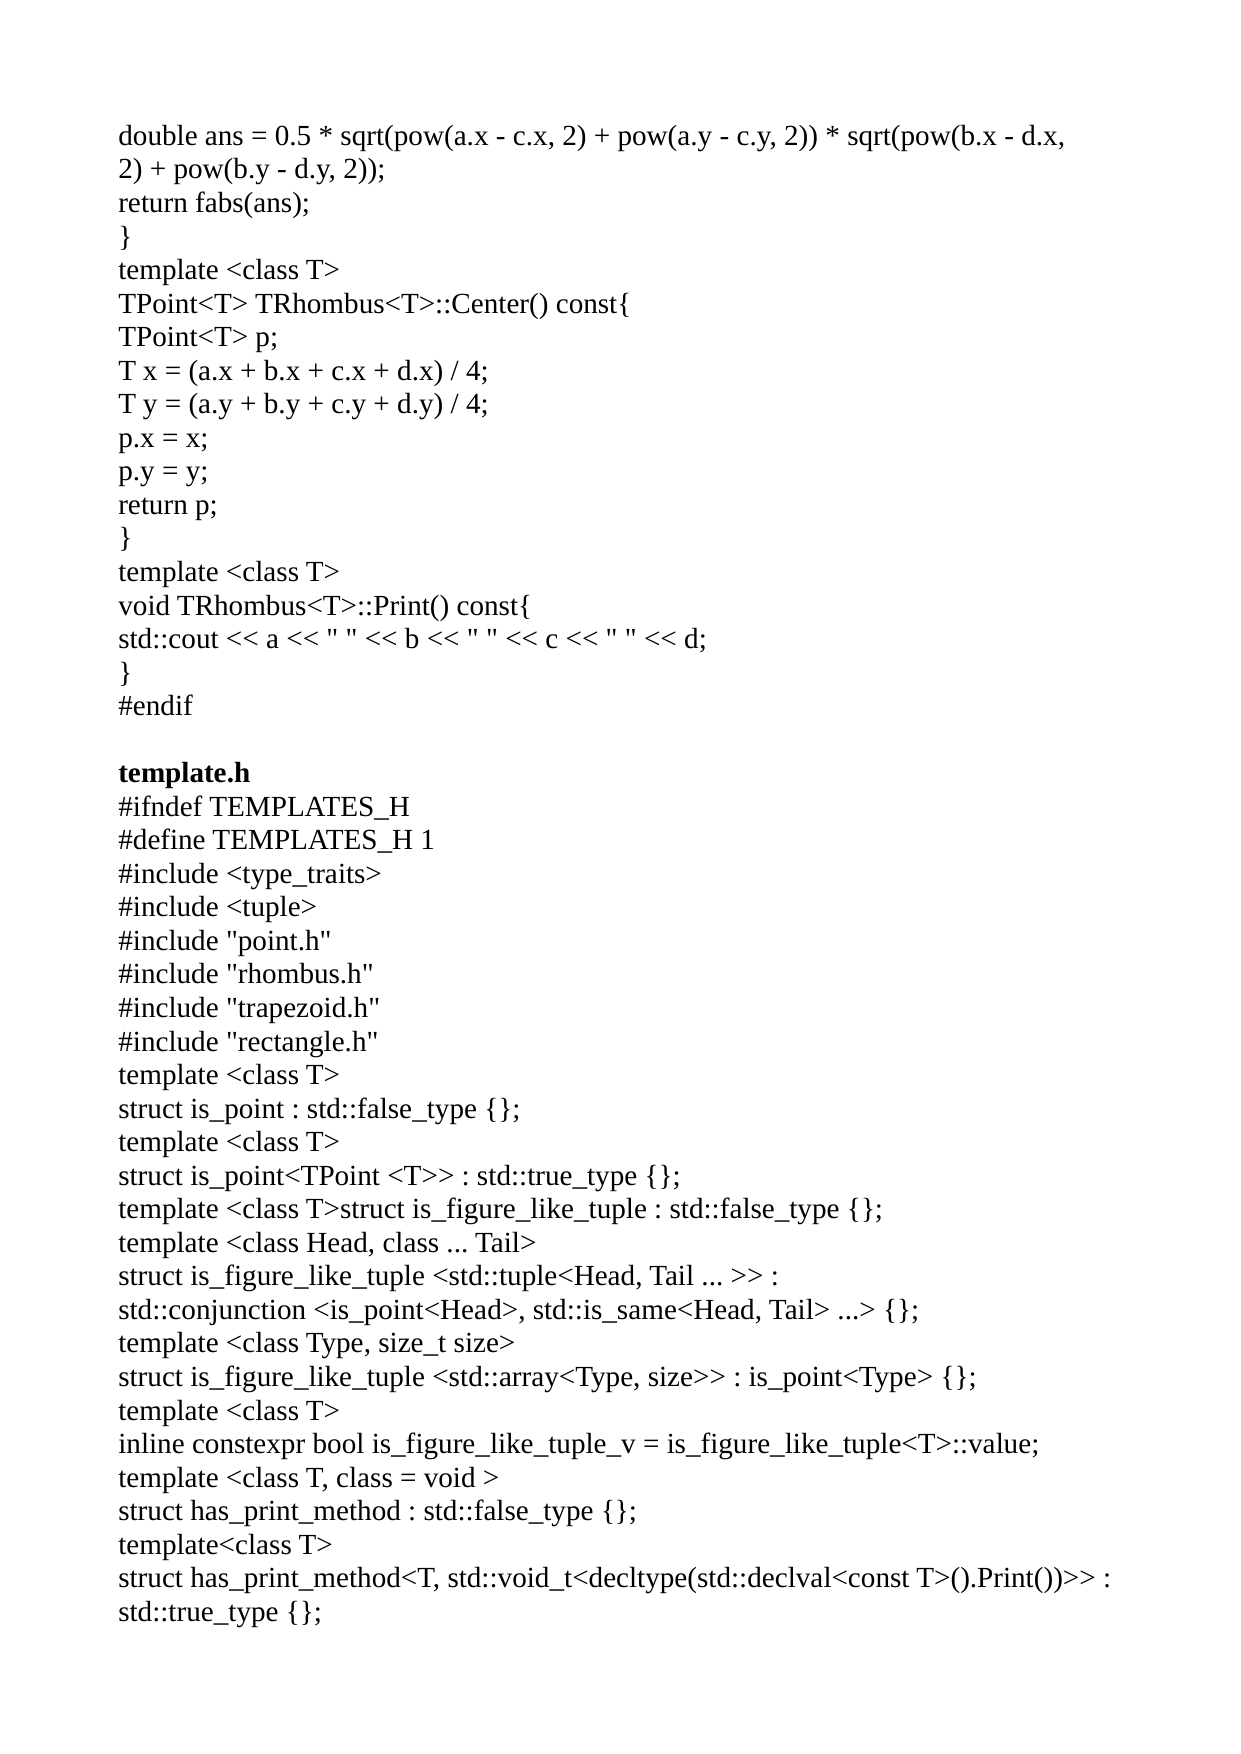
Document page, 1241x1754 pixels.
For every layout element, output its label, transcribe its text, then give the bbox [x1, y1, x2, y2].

text struct has_print_method<T, std::void_t<decltype(std::declval<const T>().Print())>> : [118, 1560, 1122, 1594]
text T y = (a.y + b.y + c.y + d.y) / 4; [118, 386, 1122, 420]
text inline constexpr bool is_figure_like_tuple_v = is_figure_like_tuple<T>::value; [118, 1426, 1122, 1460]
text struct is_point : std::false_type {}; [118, 1091, 1122, 1124]
text void TRhombus<T>::Print() const{ [118, 588, 1122, 621]
text template <class T, class = void > [118, 1460, 1122, 1493]
text template <class T> [118, 1124, 1122, 1158]
text template <class Head, class ... Tail> [118, 1225, 1122, 1258]
text #include "rectangle.h" [118, 1024, 1122, 1057]
text template<class T> [118, 1527, 1122, 1560]
text p.x = x; [118, 420, 1122, 453]
text TPoint<T> p; [118, 319, 1122, 353]
text 2) + pow(b.y - d.y, 2)); [118, 152, 1122, 185]
text } [118, 655, 1122, 688]
text T x = (a.x + b.x + c.x + d.x) / 4; [118, 353, 1122, 386]
text } [118, 521, 1122, 554]
text #include "rhombus.h" [118, 957, 1122, 990]
text #include "point.h" [118, 923, 1122, 957]
text std::conjunction <is_point<Head>, std::is_same<Head, Tail> ...> {}; [118, 1292, 1122, 1326]
text struct has_print_method : std::false_type {}; [118, 1493, 1122, 1527]
text double ans = 0.5 * sqrt(pow(a.x - c.x, 2) + pow(a.y - c.y, 2)) * sqrt(pow(b.x - d.x, [118, 118, 1122, 152]
text struct is_figure_like_tuple <std::array<Type, size>> : is_point<Type> {}; [118, 1359, 1122, 1393]
text #include <tuple> [118, 889, 1122, 923]
text template <class Type, size_t size> [118, 1326, 1122, 1359]
text #include <type_traits> [118, 856, 1122, 889]
text std::true_type {}; [118, 1594, 1122, 1627]
text #endif [118, 688, 1122, 722]
text template <class T> [118, 252, 1122, 286]
text template <class T> [118, 1057, 1122, 1091]
text template <class T>struct is_figure_like_tuple : std::false_type {}; [118, 1191, 1122, 1225]
text p.y = y; [118, 453, 1122, 487]
text return fabs(ans); [118, 185, 1122, 219]
text #include "trapezoid.h" [118, 990, 1122, 1024]
text } [118, 219, 1122, 252]
text struct is_point<TPoint <T>> : std::true_type {}; [118, 1158, 1122, 1191]
text return p; [118, 487, 1122, 521]
text #define TEMPLATES_H 1 [118, 822, 1122, 856]
text #ifndef TEMPLATES_H [118, 789, 1122, 822]
text TPoint<T> TRhombus<T>::Center() const{ [118, 286, 1122, 319]
text std::cout << a << " " << b << " " << c << " " << d; [118, 621, 1122, 655]
text template <class T> [118, 1393, 1122, 1426]
text template <class T> [118, 554, 1122, 588]
text template.h [118, 755, 1122, 789]
text struct is_figure_like_tuple <std::tuple<Head, Tail ... >> : [118, 1258, 1122, 1292]
